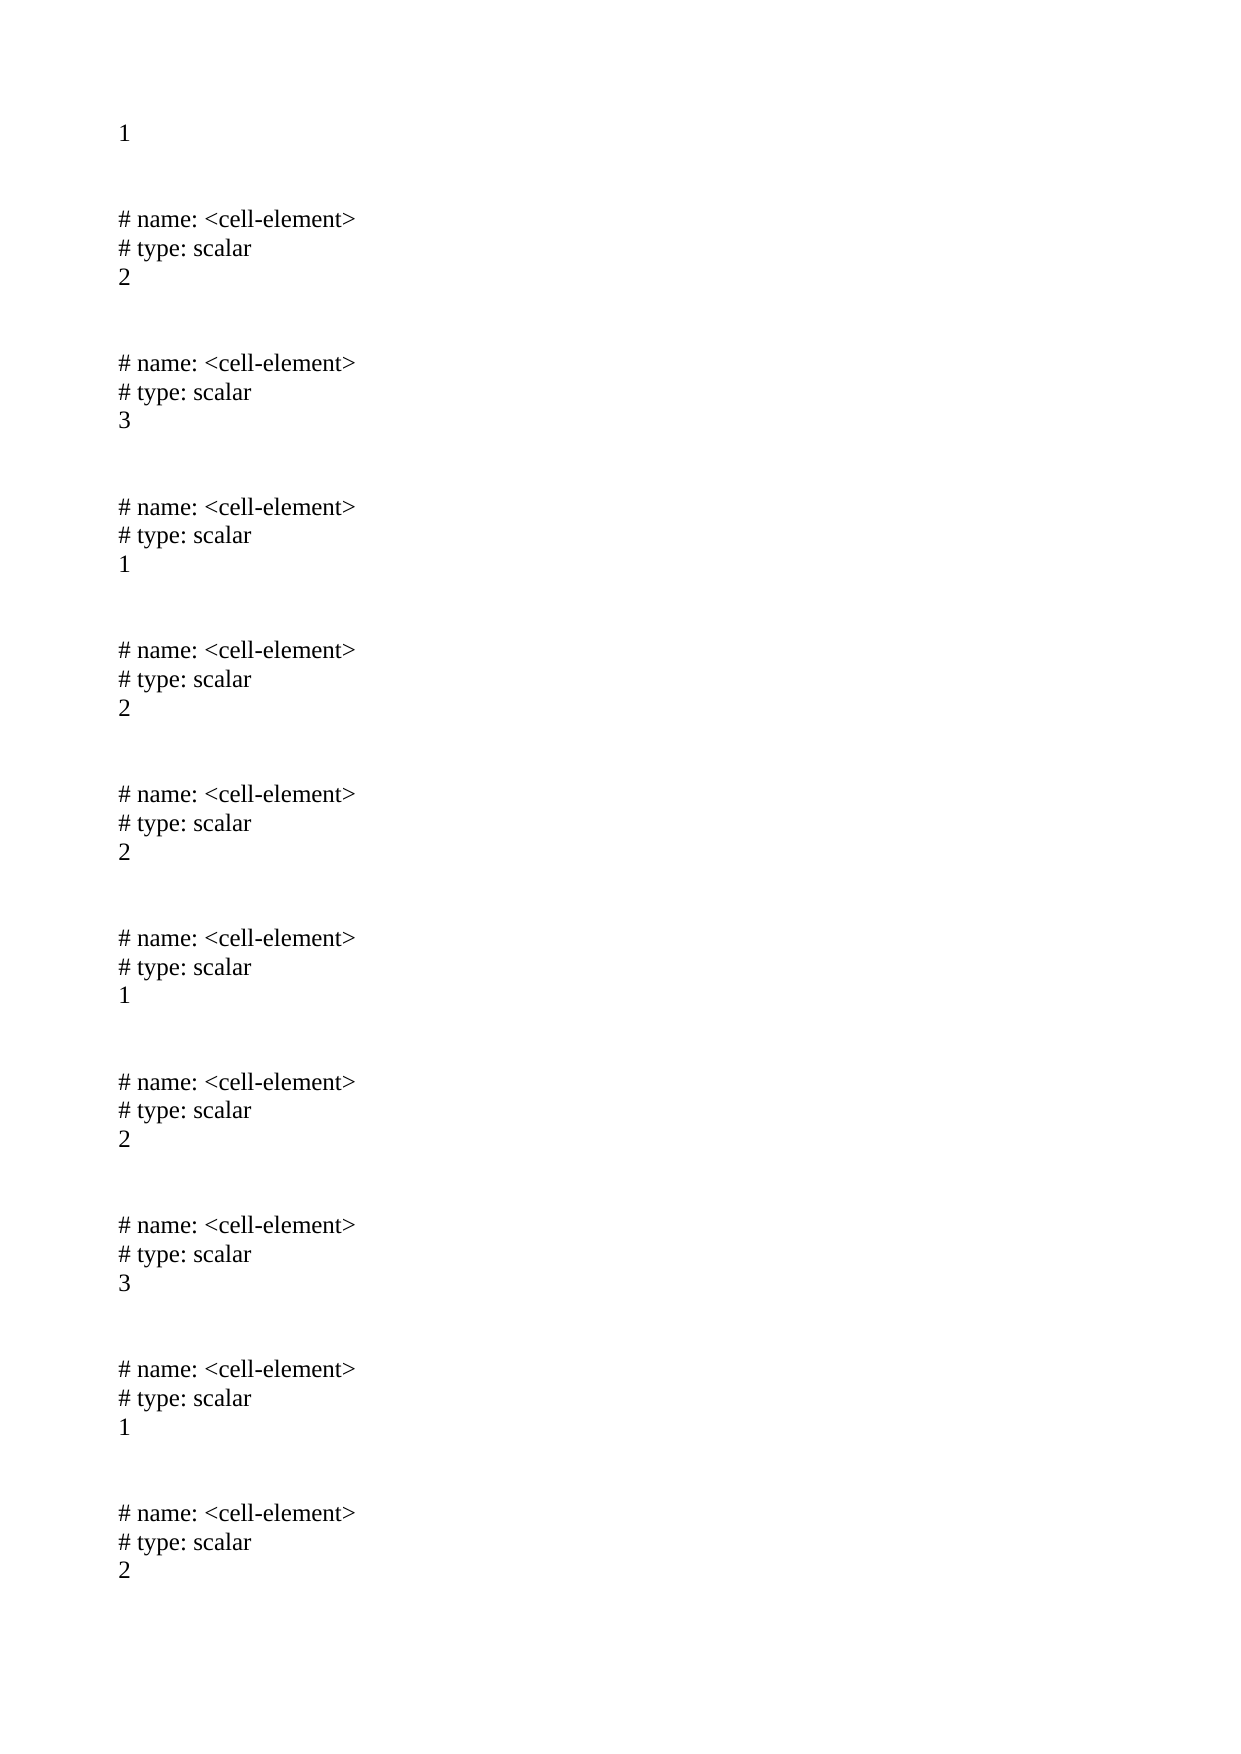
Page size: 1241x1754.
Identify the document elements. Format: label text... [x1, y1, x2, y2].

text 2 [118, 1556, 1122, 1584]
text # name: <cell-element> [118, 923, 1122, 952]
text # name: <cell-element> [118, 779, 1122, 808]
text # type: scalar [118, 664, 1122, 693]
text 1 [118, 1412, 1122, 1441]
text # name: <cell-element> [118, 1354, 1122, 1383]
text # type: scalar [118, 952, 1122, 981]
text # name: <cell-element> [118, 636, 1122, 664]
text # type: scalar [118, 1096, 1122, 1124]
text 2 [118, 693, 1122, 722]
text 2 [118, 1124, 1122, 1153]
text # type: scalar [118, 1239, 1122, 1268]
text # type: scalar [118, 808, 1122, 837]
text 1 [118, 981, 1122, 1009]
text 1 [118, 118, 1122, 147]
text 3 [118, 1268, 1122, 1297]
text # name: <cell-element> [118, 348, 1122, 377]
text # type: scalar [118, 1383, 1122, 1412]
text # name: <cell-element> [118, 492, 1122, 521]
text # name: <cell-element> [118, 204, 1122, 233]
text # name: <cell-element> [118, 1211, 1122, 1239]
text # type: scalar [118, 1527, 1122, 1556]
text # type: scalar [118, 233, 1122, 262]
text 1 [118, 549, 1122, 578]
text 2 [118, 837, 1122, 866]
text # name: <cell-element> [118, 1067, 1122, 1096]
text 3 [118, 406, 1122, 434]
text # type: scalar [118, 377, 1122, 406]
text # name: <cell-element> [118, 1498, 1122, 1527]
text 2 [118, 262, 1122, 291]
text # type: scalar [118, 521, 1122, 549]
